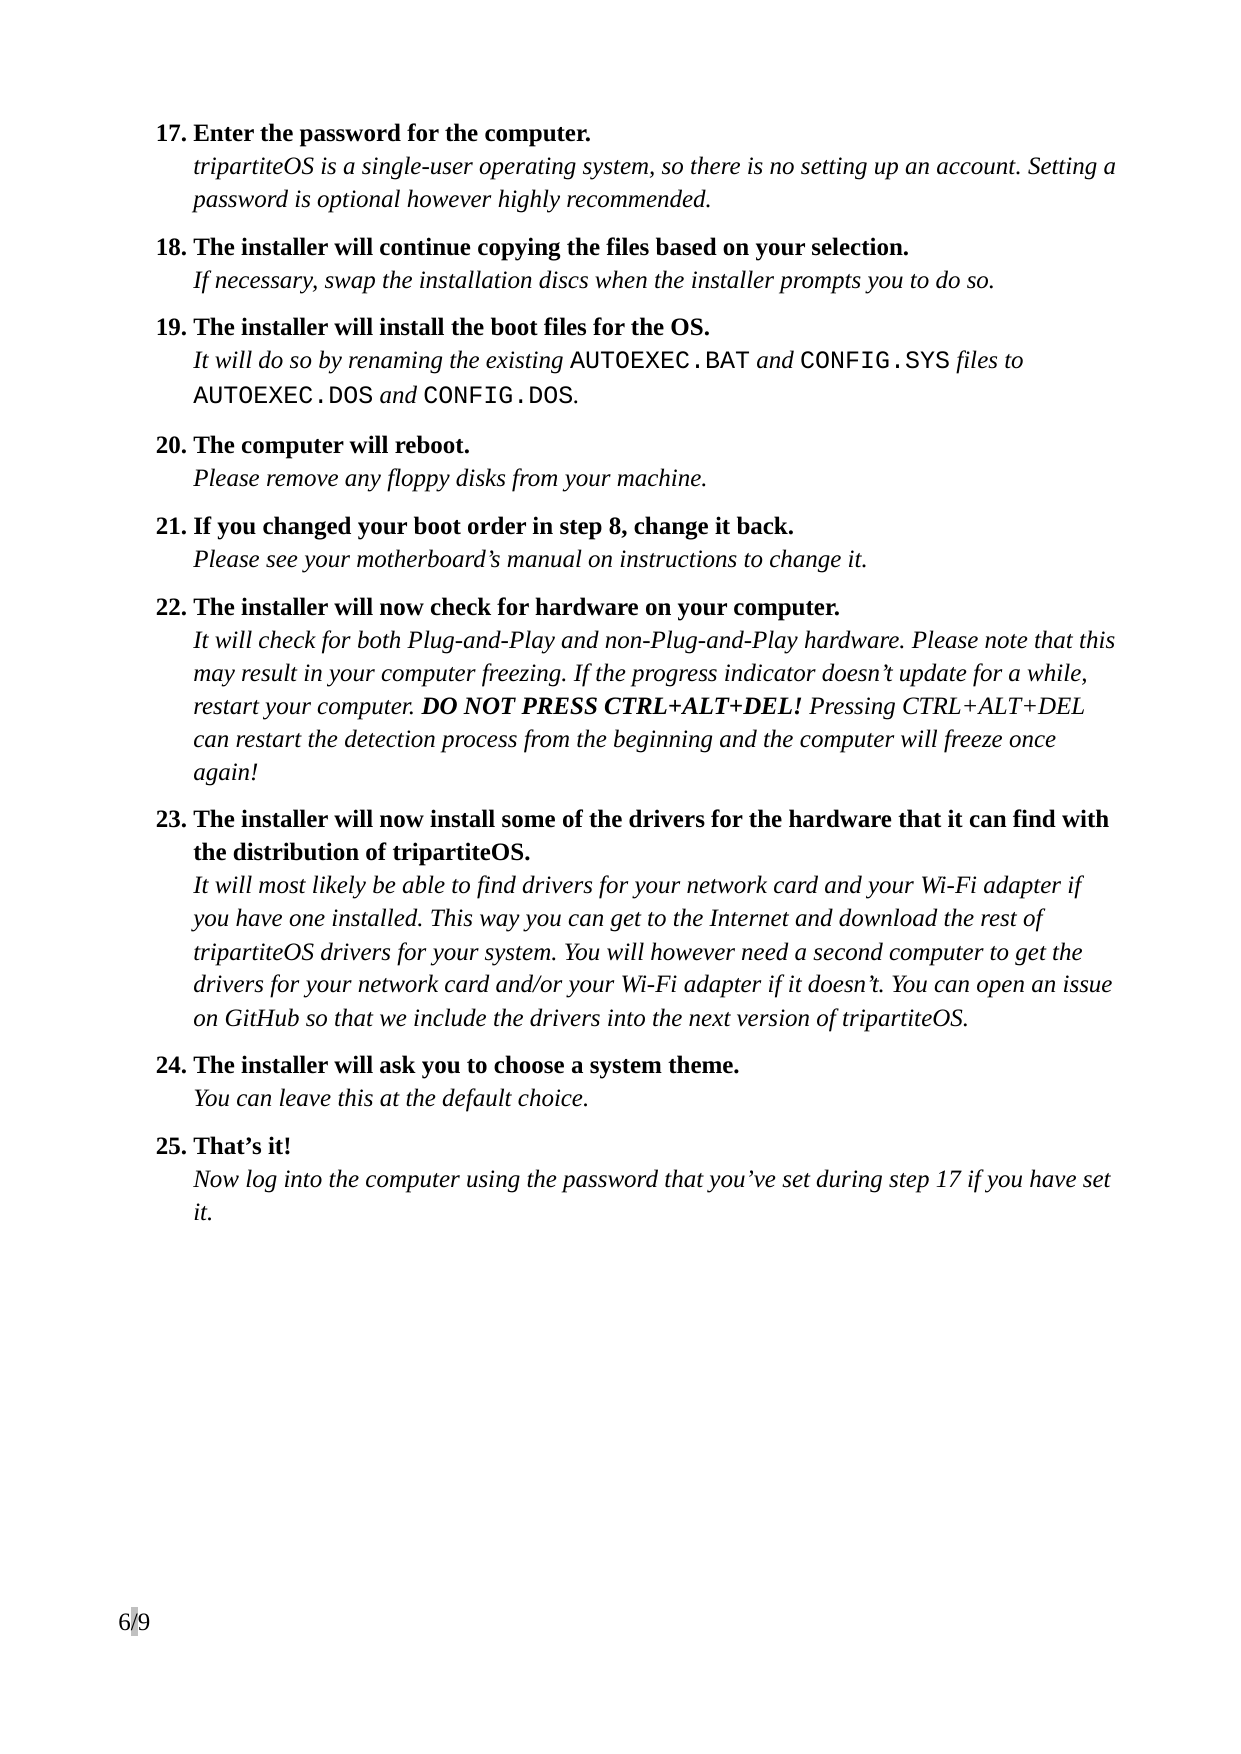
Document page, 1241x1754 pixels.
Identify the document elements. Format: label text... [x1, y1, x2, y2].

list The installer will ask you to choose a system theme. You can leave this at the default choice. [156, 1050, 1122, 1112]
list Enter the password for the computer. tripartiteOS is a single-user operating system, so there is no setting up an account. Setting a password is optional however highly recommended. [156, 118, 1122, 213]
list The computer will reboot. Please remove any floppy disks from your machine. [156, 431, 1122, 492]
list The installer will now install some of the drivers for the hardware that it can find with the distribution of tripartiteOS. It will most likely be able to find drivers for your network card and your Wi-Fi adapter if you have one installed. This way you can get to the Internet and download the rest of tripartiteOS drivers for your system. You will however need a second computer to get the drivers for your network card and/or your Wi-Fi adapter if it doesn’t. You can open an issue on GitHub so that we include the drivers into the next version of tripartiteOS. [156, 804, 1122, 1031]
list The installer will install the boot files for the OS. It will do so by renaming the existing AUTOEXEC.BAT and CONFIG.SYS files to AUTOEXEC.DOS and CONFIG.DOS. [156, 312, 1122, 411]
list The installer will now check for hardware on your computer. It will check for both Plug-and-Play and non-Plug-and-Play hardware. Please note that this may result in your computer freezing. If the progress indicator doesn’t update for a while, restart your computer. DO NOT PRESS CTRL+ALT+DEL! Pressing CTRL+ALT+DEL can restart the detection process from the beginning and the computer will freeze once again! [156, 592, 1122, 786]
list If you changed your boot order in step 8, change it back. Please see your motherboard’s manual on instructions to change it. [156, 511, 1122, 573]
list That’s it! Now log into the computer using the password that you’ve set during step 17 if you have set it. [156, 1131, 1122, 1226]
list The installer will continue copying the files based on your selection. If necessary, swap the installation discs when the installer prompts you to do so. [156, 232, 1122, 293]
